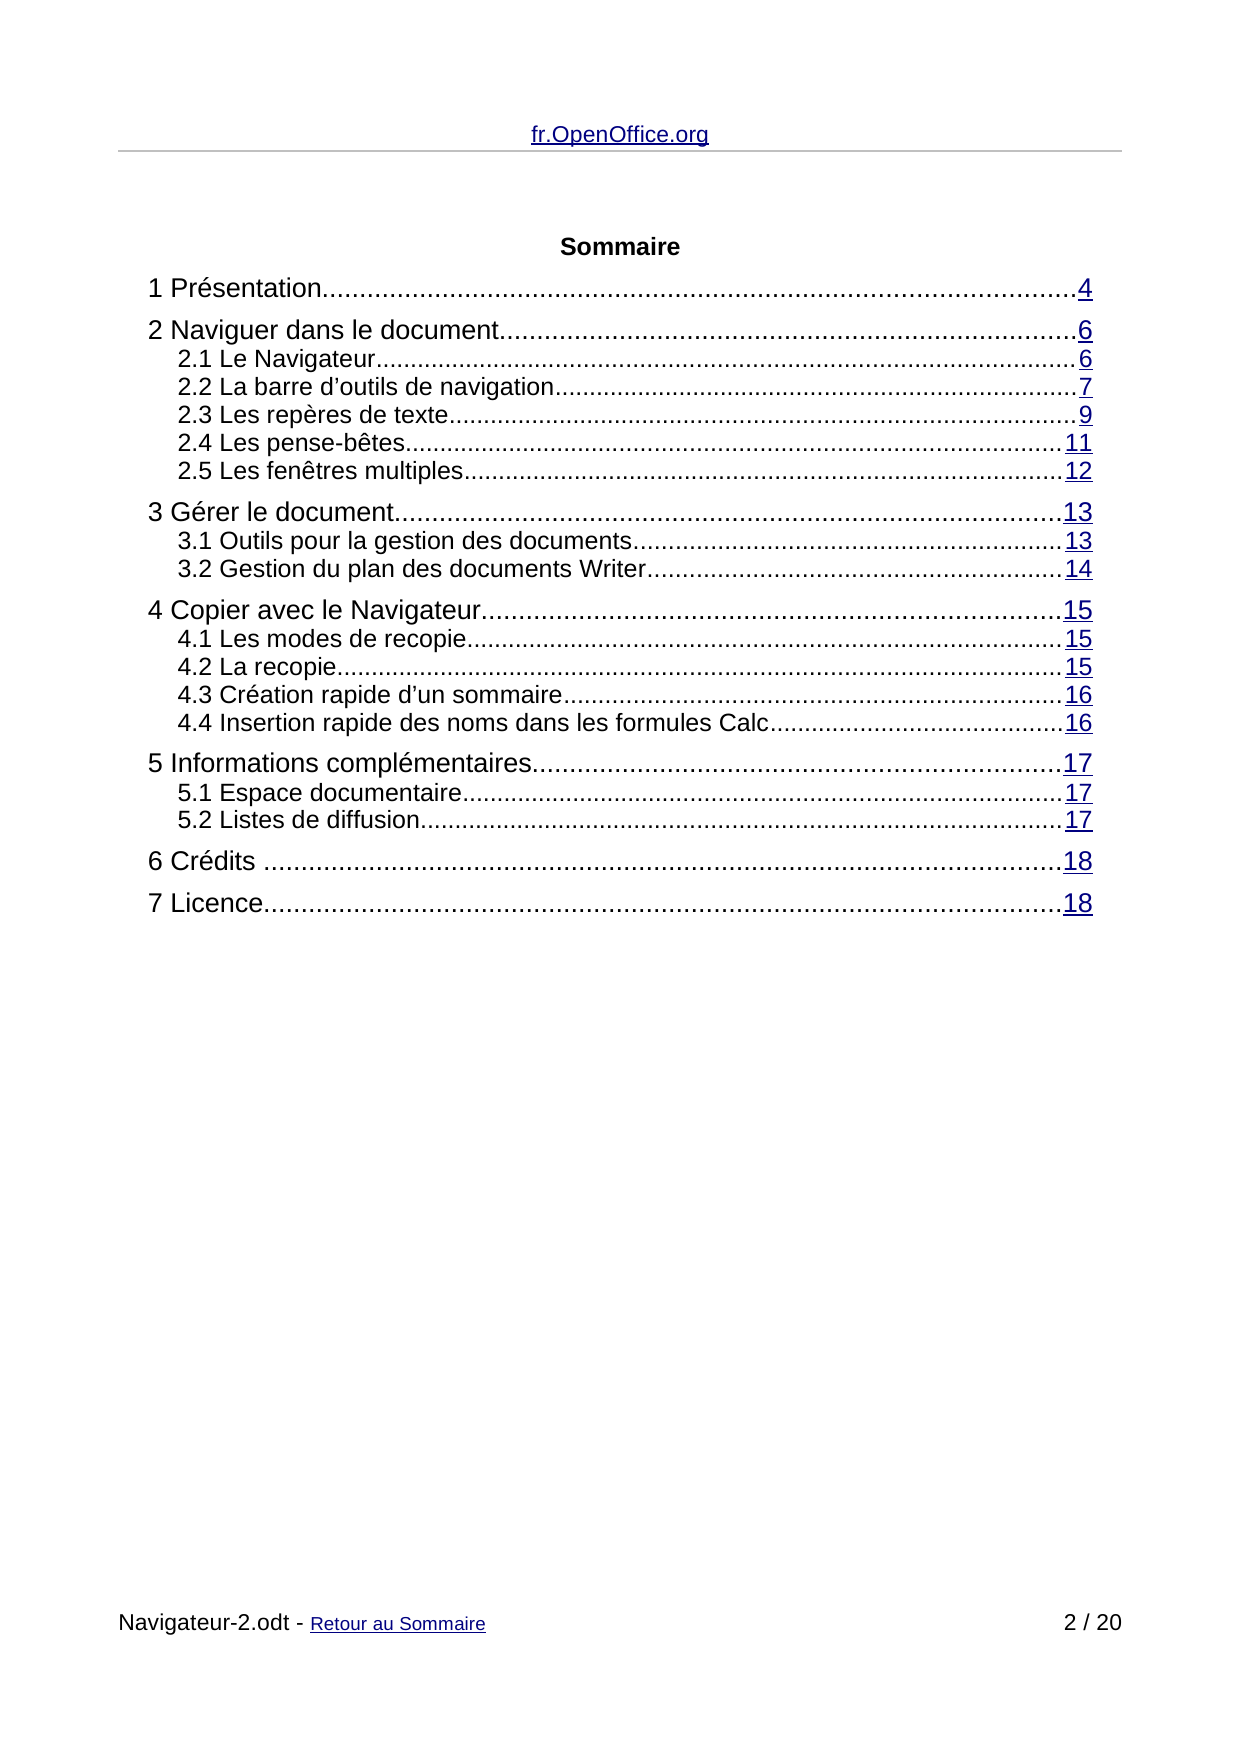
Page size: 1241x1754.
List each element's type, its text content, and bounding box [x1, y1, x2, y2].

text 2 Naviguer dans le document 6 [148, 315, 1093, 345]
text 3.2 Gestion du plan des documents Writer 14 [177, 555, 1093, 583]
text 5 Informations complémentaires 17 [148, 748, 1093, 778]
text 4.3 Création rapide d’un sommaire 16 [177, 681, 1093, 709]
subtitle Sommaire [118, 233, 1122, 261]
text 2.5 Les fenêtres multiples 12 [177, 457, 1093, 485]
text 2.4 Les pense-bêtes 11 [177, 429, 1093, 457]
text 2.1 Le Navigateur 6 [177, 345, 1093, 373]
text 5.1 Espace documentaire 17 [177, 778, 1093, 806]
text 4.1 Les modes de recopie 15 [177, 624, 1093, 653]
text 7 Licence 18 [148, 888, 1093, 918]
text 4.2 La recopie 15 [177, 653, 1093, 681]
text 3.1 Outils pour la gestion des documents 13 [177, 527, 1093, 555]
text 2.3 Les repères de texte 9 [177, 401, 1093, 429]
text 4.4 Insertion rapide des noms dans les formules Calc 16 [177, 709, 1093, 737]
text 2.2 La barre d’outils de navigation 7 [177, 373, 1093, 401]
text 5.2 Listes de diffusion 17 [177, 806, 1093, 834]
text 1 Présentation 4 [148, 273, 1093, 303]
text 3 Gérer le document 13 [148, 497, 1093, 527]
text 4 Copier avec le Navigateur 15 [148, 594, 1093, 624]
text 6 Crédits 18 [148, 846, 1093, 876]
